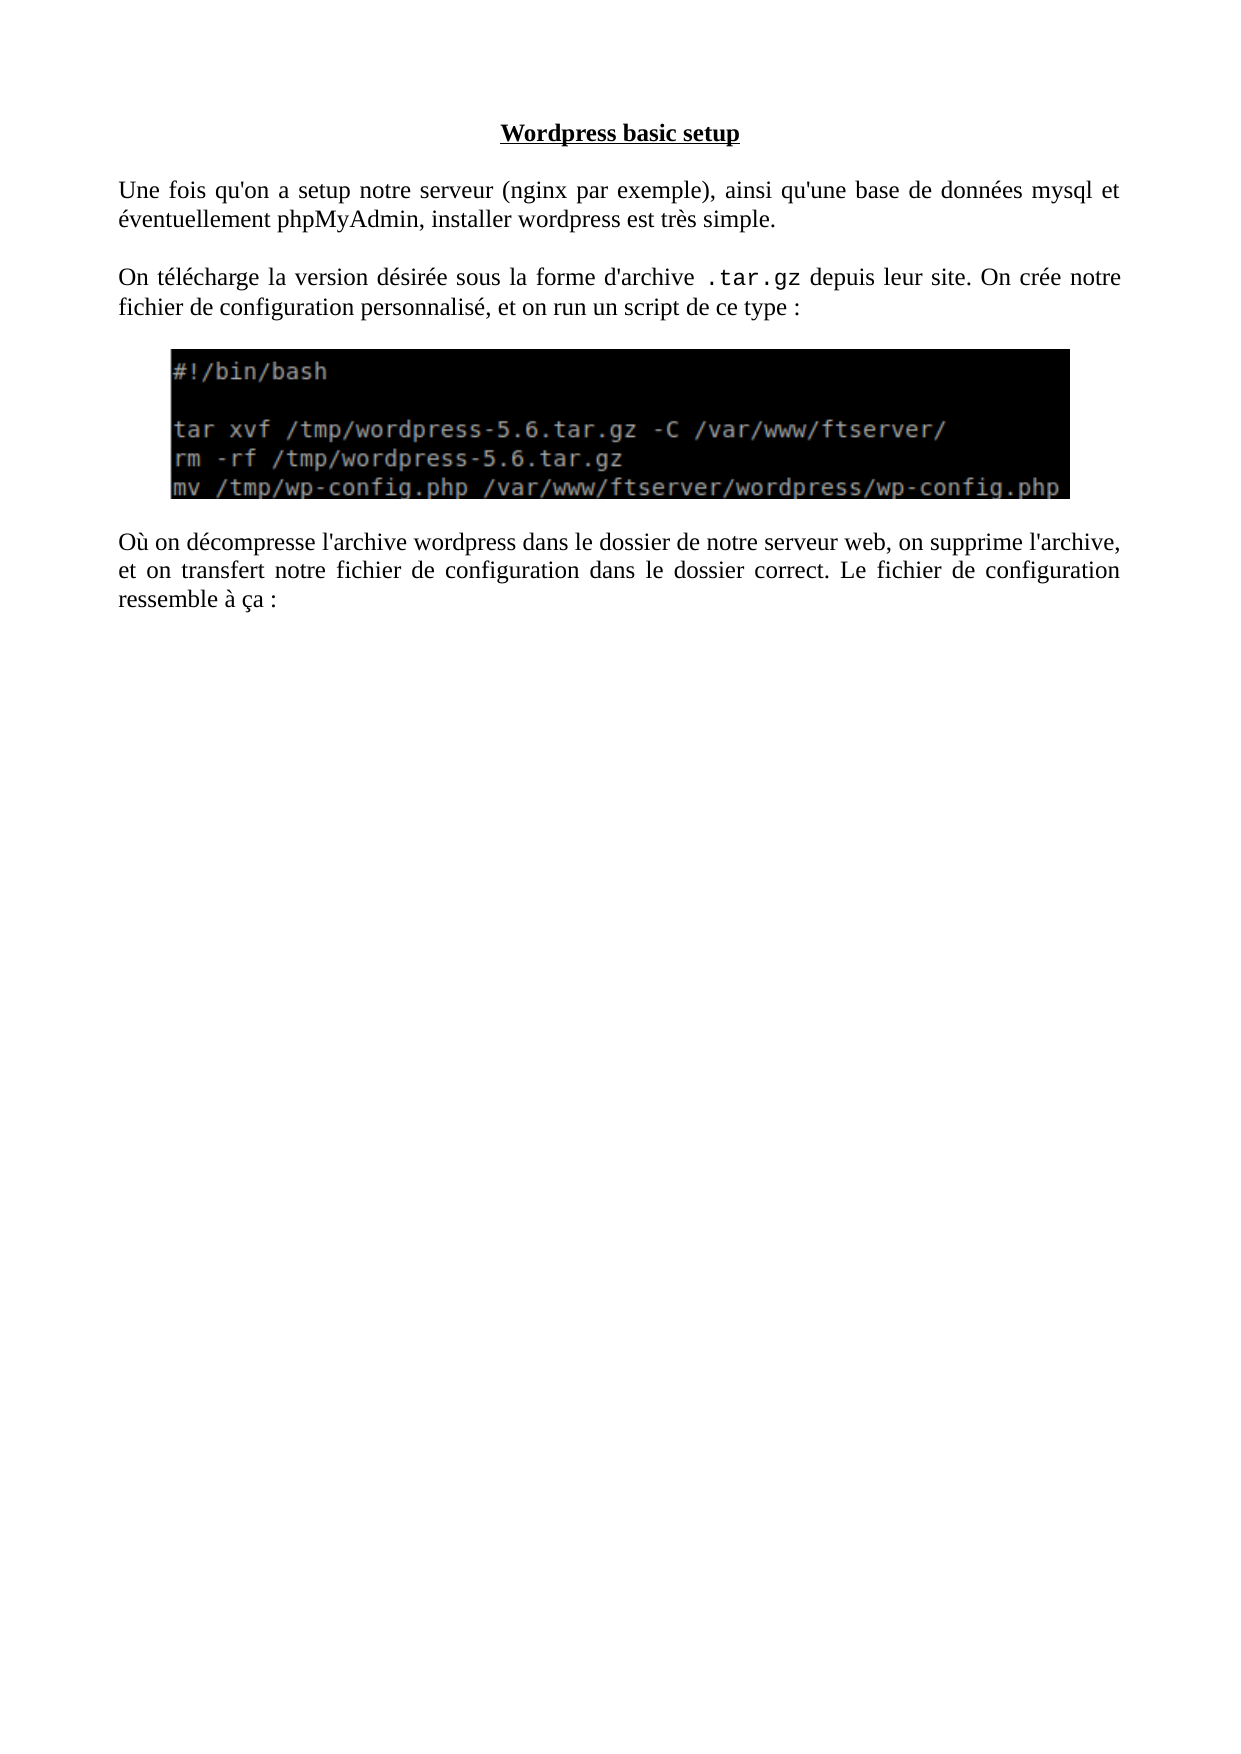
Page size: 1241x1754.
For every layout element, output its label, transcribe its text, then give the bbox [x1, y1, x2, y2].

text Wordpress basic setup [118, 118, 1122, 147]
text On télécharge la version désirée sous la forme d'archive .tar.gz depuis leur site. On crée notre fichier de configuration personnalisé, et on run un script de ce type : [118, 262, 1122, 321]
text Où on décompresse l'archive wordpress dans le dossier de notre serveur web, on supprime l'archive, et on transfert notre fichier de configuration dans le dossier correct. Le fichier de configuration ressemble à ça : [118, 527, 1122, 613]
text Une fois qu'on a setup notre serveur (nginx par exemple), ainsi qu'une base de données mysql et éventuellement phpMyAdmin, installer wordpress est très simple. [118, 176, 1122, 233]
